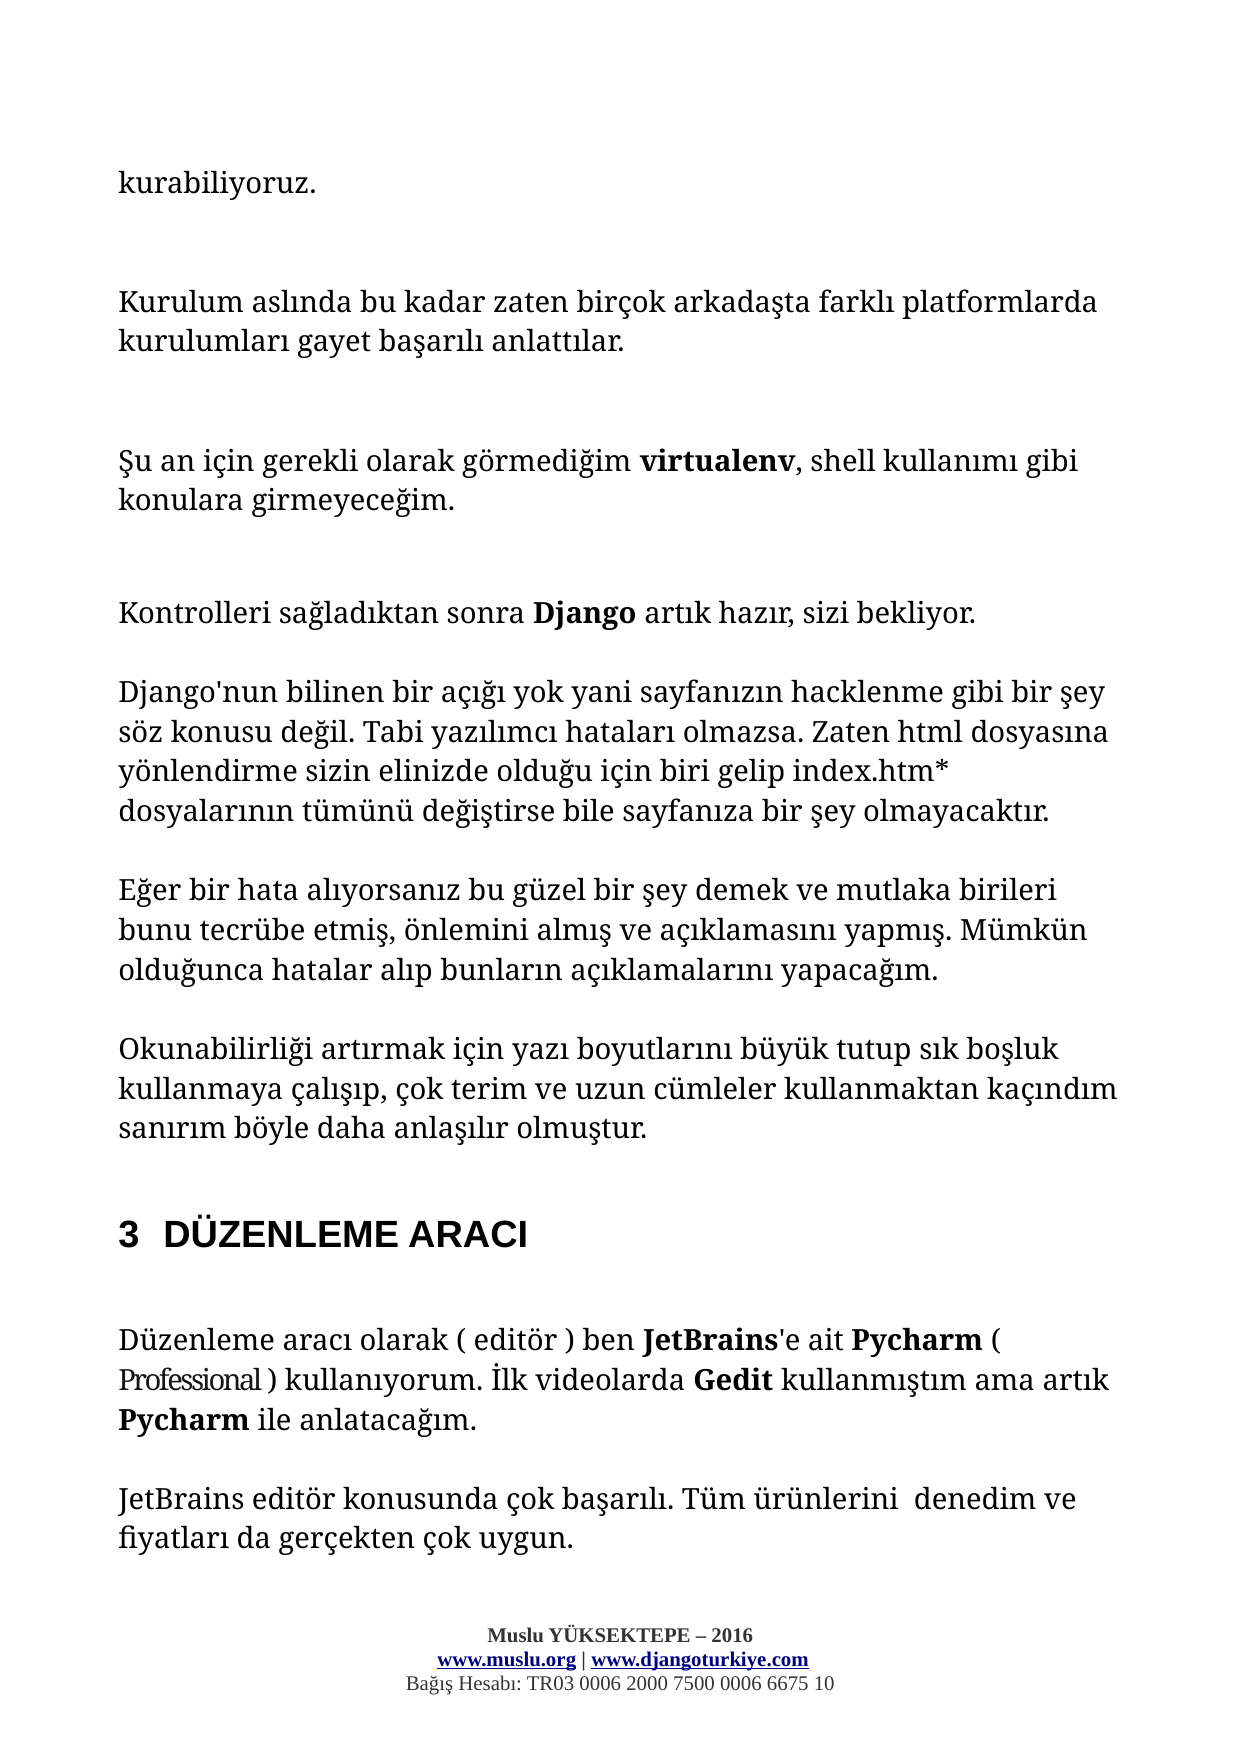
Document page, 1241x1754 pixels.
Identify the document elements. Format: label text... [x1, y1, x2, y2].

text Okunabilirliği artırmak için yazı boyutlarını büyük tutup sık boşluk kullanmaya çalışıp, çok terim ve uzun cümleler kullanmaktan kaçındım sanırım böyle daha anlaşılır olmuştur. [118, 1028, 1122, 1147]
text Kontrolleri sağladıktan sonra Django artık hazır, sizi bekliyor. [118, 592, 1122, 632]
text Şu an için gerekli olarak görmediğim virtualenv, shell kullanımı gibi konulara girmeyeceğim. [118, 440, 1122, 519]
text kurabiliyoruz. [118, 162, 1122, 202]
text Düzenleme aracı olarak ( editör ) ben JetBrains'e ait Pycharm ( Professional ) kullanıyorum. İlk videolarda Gedit kullanmıştım ama artık Pycharm ile anlatacağım. [118, 1319, 1122, 1438]
text Eğer bir hata alıyorsanız bu güzel bir şey demek ve mutlaka birileri bunu tecrübe etmiş, önlemini almış ve açıklamasını yapmış. Mümkün olduğunca hatalar alıp bunların açıklamalarını yapacağım. [118, 870, 1122, 989]
text Django'nun bilinen bir açığı yok yani sayfanızın hacklenme gibi bir şey söz konusu değil. Tabi yazılımcı hataları olmazsa. Zaten html dosyasına yönlendirme sizin elinizde olduğu için biri gelip index.htm* dosyalarının tümünü değiştirse bile sayfanıza bir şey olmayacaktır. [118, 671, 1122, 830]
text Kurulum aslında bu kadar zaten birçok arkadaşta farklı platformlarda kurulumları gayet başarılı anlattılar. [118, 281, 1122, 360]
text JetBrains editör konusunda çok başarılı. Tüm ürünlerini denedim ve fiyatları da gerçekten çok uygun. [118, 1478, 1122, 1557]
subtitle DÜZENLEME ARACI [118, 1212, 1122, 1256]
